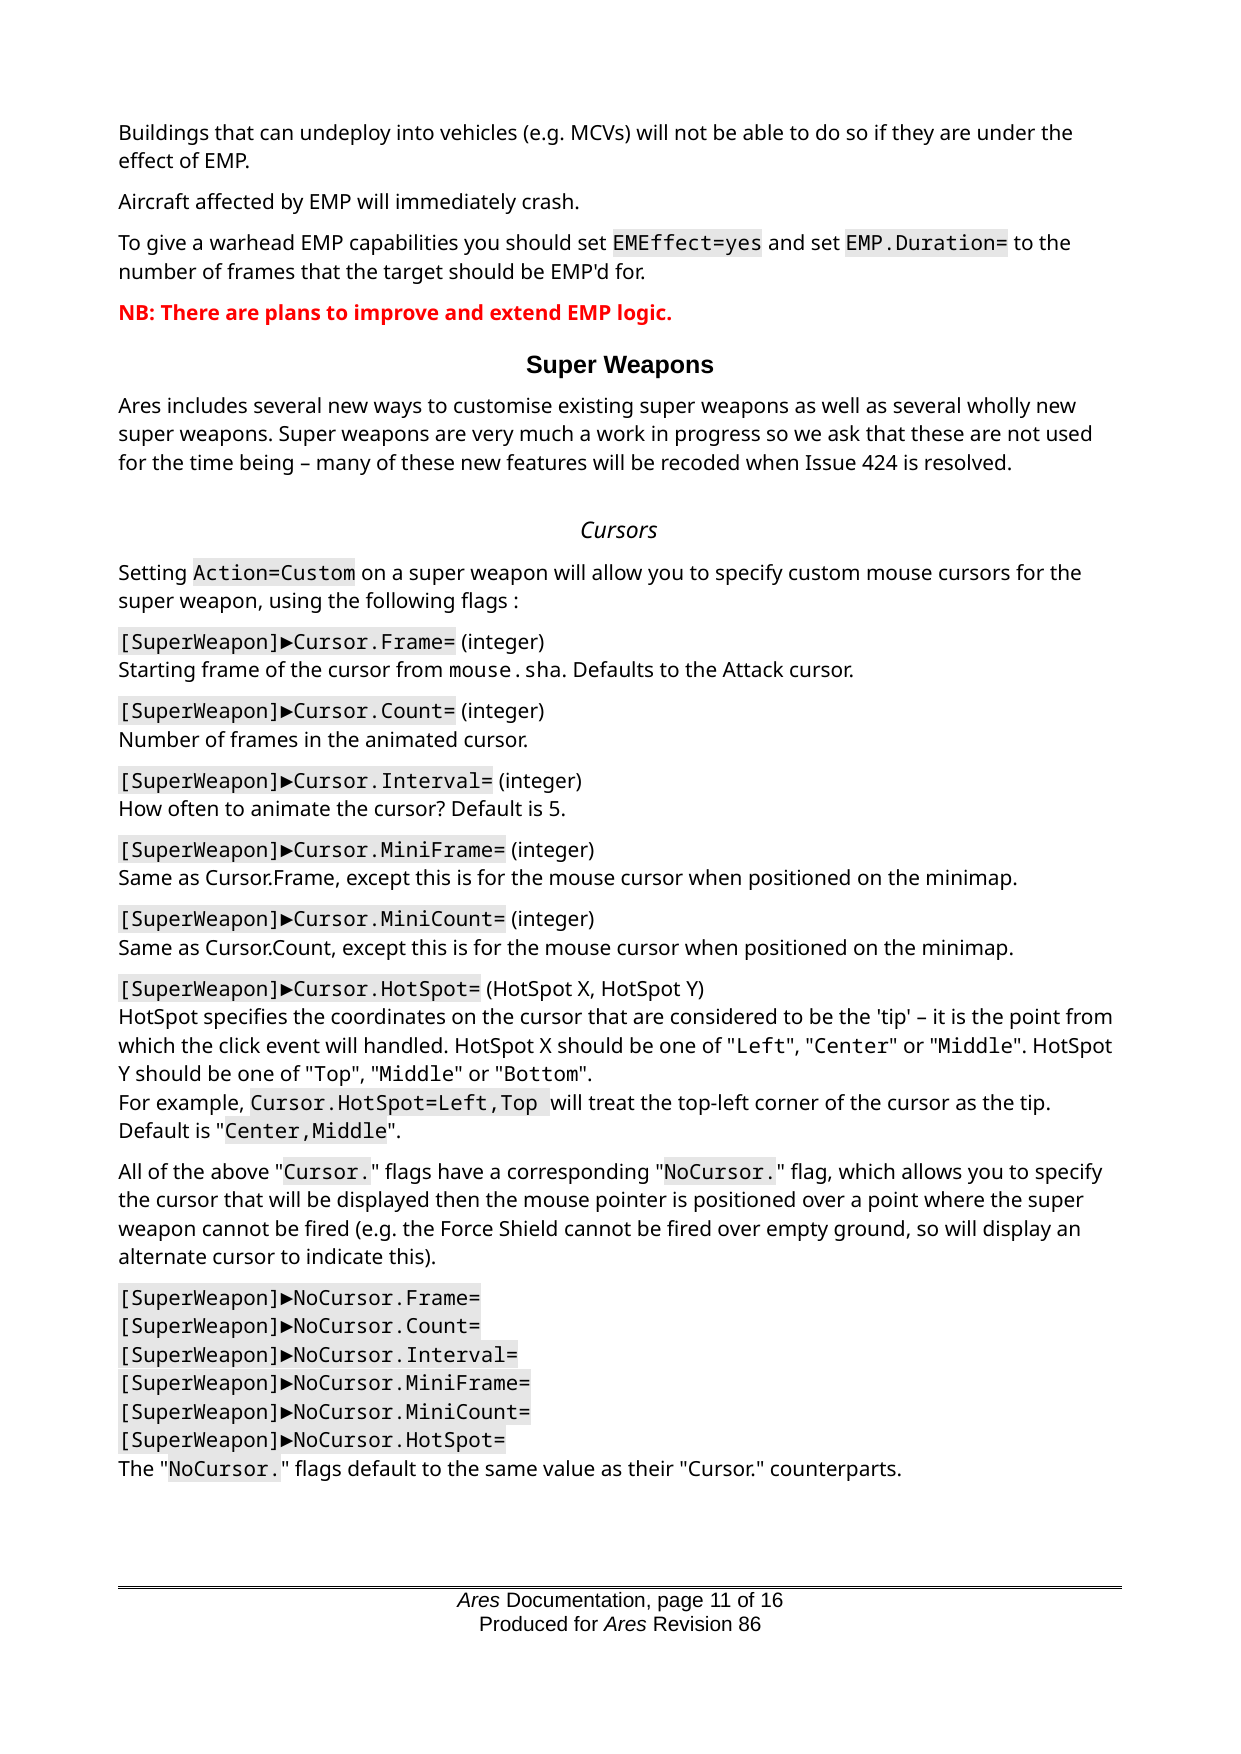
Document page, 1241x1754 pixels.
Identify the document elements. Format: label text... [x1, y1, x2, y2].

text [SuperWeapon]►Cursor.HotSpot= (HotSpot X, HotSpot Y) HotSpot specifies the coordinates on the cursor that are considered to be the 'tip' – it is the point from which the click event will handled. HotSpot X should be one of "Left", "Center" or "Middle". HotSpot Y should be one of "Top", "Middle" or "Bottom". For example, Cursor.HotSpot=Left,Top will treat the top-left corner of the cursor as the tip. Default is "Center,Middle". [118, 974, 1122, 1144]
text Setting Action=Custom on a super weapon will allow you to specify custom mouse cursors for the super weapon, using the following flags : [118, 558, 1122, 614]
text Aircraft affected by EMP will immediately crash. [118, 187, 1122, 216]
text [SuperWeapon]►Cursor.MiniCount= (integer) Same as Cursor.Count, except this is for the mouse cursor when positioned on the minimap. [118, 904, 1122, 961]
text [SuperWeapon]►Cursor.Count= (integer) Number of frames in the animated cursor. [118, 696, 1122, 753]
text NB: There are plans to improve and extend EMP logic. [118, 298, 1122, 326]
text Ares includes several new ways to customise existing super weapons as well as several wholly new super weapons. Super weapons are very much a work in progress so we ask that these are not used for the time being – many of these new features will be recoded when Issue 424 is resolved. [118, 391, 1122, 476]
text To give a warhead EMP capabilities you should set EMEffect=yes and set EMP.Duration= to the number of frames that the target should be EMP'd for. [118, 228, 1122, 285]
text [SuperWeapon]►Cursor.MiniFrame= (integer) Same as Cursor.Frame, except this is for the mouse cursor when positioned on the minimap. [118, 835, 1122, 892]
subtitle Cursors [118, 514, 1122, 545]
text [SuperWeapon]►Cursor.Interval= (integer) How often to animate the cursor? Default is 5. [118, 766, 1122, 823]
text All of the above "Cursor." flags have a corresponding "NoCursor." flag, which allows you to specify the cursor that will be displayed then the mouse pointer is positioned over a point where the super weapon cannot be fired (e.g. the Force Shield cannot be fired over empty ground, so will display an alternate cursor to indicate this). [118, 1157, 1122, 1271]
subtitle Super Weapons [118, 351, 1122, 379]
text Buildings that can undeploy into vehicles (e.g. MCVs) will not be able to do so if they are under the effect of EMP. [118, 118, 1122, 175]
text [SuperWeapon]►NoCursor.Frame= [SuperWeapon]►NoCursor.Count= [SuperWeapon]►NoCursor.Interval= [SuperWeapon]►NoCursor.MiniFrame= [SuperWeapon]►NoCursor.MiniCount= [SuperWeapon]►NoCursor.HotSpot= The "NoCursor." flags default to the same value as their "Cursor." counterparts. [118, 1283, 1122, 1482]
text [SuperWeapon]►Cursor.Frame= (integer) Starting frame of the cursor from mouse.sha. Defaults to the Attack cursor. [118, 627, 1122, 684]
